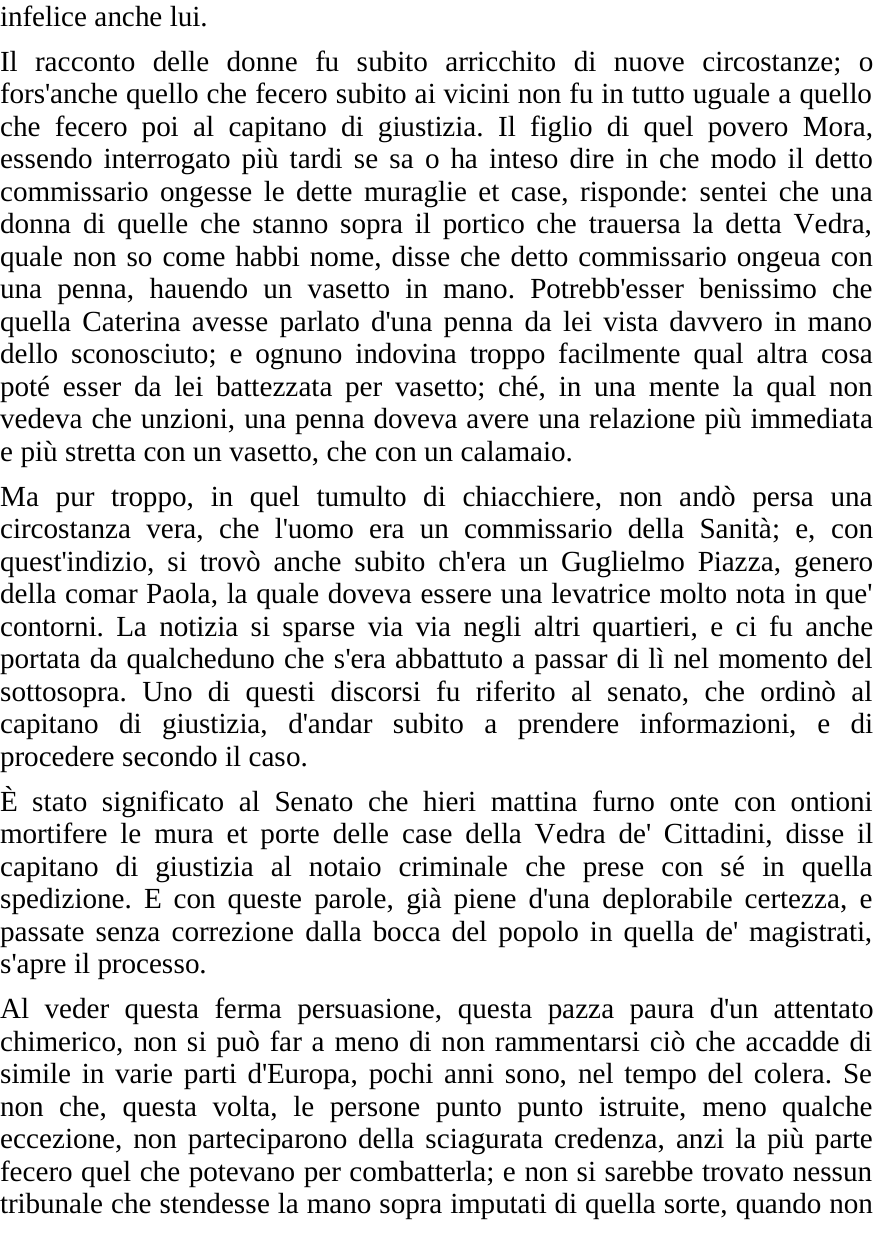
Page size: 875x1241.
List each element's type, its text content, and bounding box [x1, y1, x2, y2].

text Al veder questa ferma persuasione, questa pazza paura d'un attentato chimerico, non si può far a meno di non rammentarsi ciò che accadde di simile in varie parti d'Europa, pochi anni sono, nel tempo del colera. Se non che, questa volta, le persone punto punto istruite, meno qualche eccezione, non parteciparono della sciagurata credenza, anzi la più parte fecero quel che potevano per combatterla; e non si sarebbe trovato nessun tribunale che stendesse la mano sopra imputati di quella sorte, quando non [0, 992, 874, 1220]
text È stato significato al Senato che hieri mattina furno onte con ontioni mortifere le mura et porte delle case della Vedra de' Cittadini, disse il capitano di giustizia al notaio criminale che prese con sé in quella spedizione. E con queste parole, già piene d'una deplorabile certezza, e passate senza correzione dalla bocca del popolo in quella de' magistrati, s'apre il processo. [0, 785, 874, 980]
text Il racconto delle donne fu subito arricchito di nuove circostanze; o fors'anche quello che fecero subito ai vicini non fu in tutto uguale a quello che fecero poi al capitano di giustizia. Il figlio di quel povero Mora, essendo interrogato più tardi se sa o ha inteso dire in che modo il detto commissario ongesse le dette muraglie et case, risponde: sentei che una donna di quelle che stanno sopra il portico che trauersa la detta Vedra, quale non so come habbi nome, disse che detto commissario ongeua con una penna, hauendo un vasetto in mano. Potrebb'esser benissimo che quella Caterina avesse parlato d'una penna da lei vista davvero in mano dello sconosciuto; e ognuno indovina troppo facilmente qual altra cosa poté esser da lei battezzata per vasetto; ché, in una mente la qual non vedeva che unzioni, una penna doveva avere una relazione più immediata e più stretta con un vasetto, che con un calamaio. [0, 45, 874, 467]
text infelice anche lui. [0, 0, 874, 32]
text Ma pur troppo, in quel tumulto di chiacchiere, non andò persa una circostanza vera, che l'uomo era un commissario della Sanità; e, con quest'indizio, si trovò anche subito ch'era un Guglielmo Piazza, genero della comar Paola, la quale doveva essere una levatrice molto nota in que' contorni. La notizia si sparse via via negli altri quartieri, e ci fu anche portata da qualcheduno che s'era abbattuto a passar di lì nel momento del sottosopra. Uno di questi discorsi fu riferito al senato, che ordinò al capitano di giustizia, d'andar subito a prendere informazioni, e di procedere secondo il caso. [0, 480, 874, 772]
